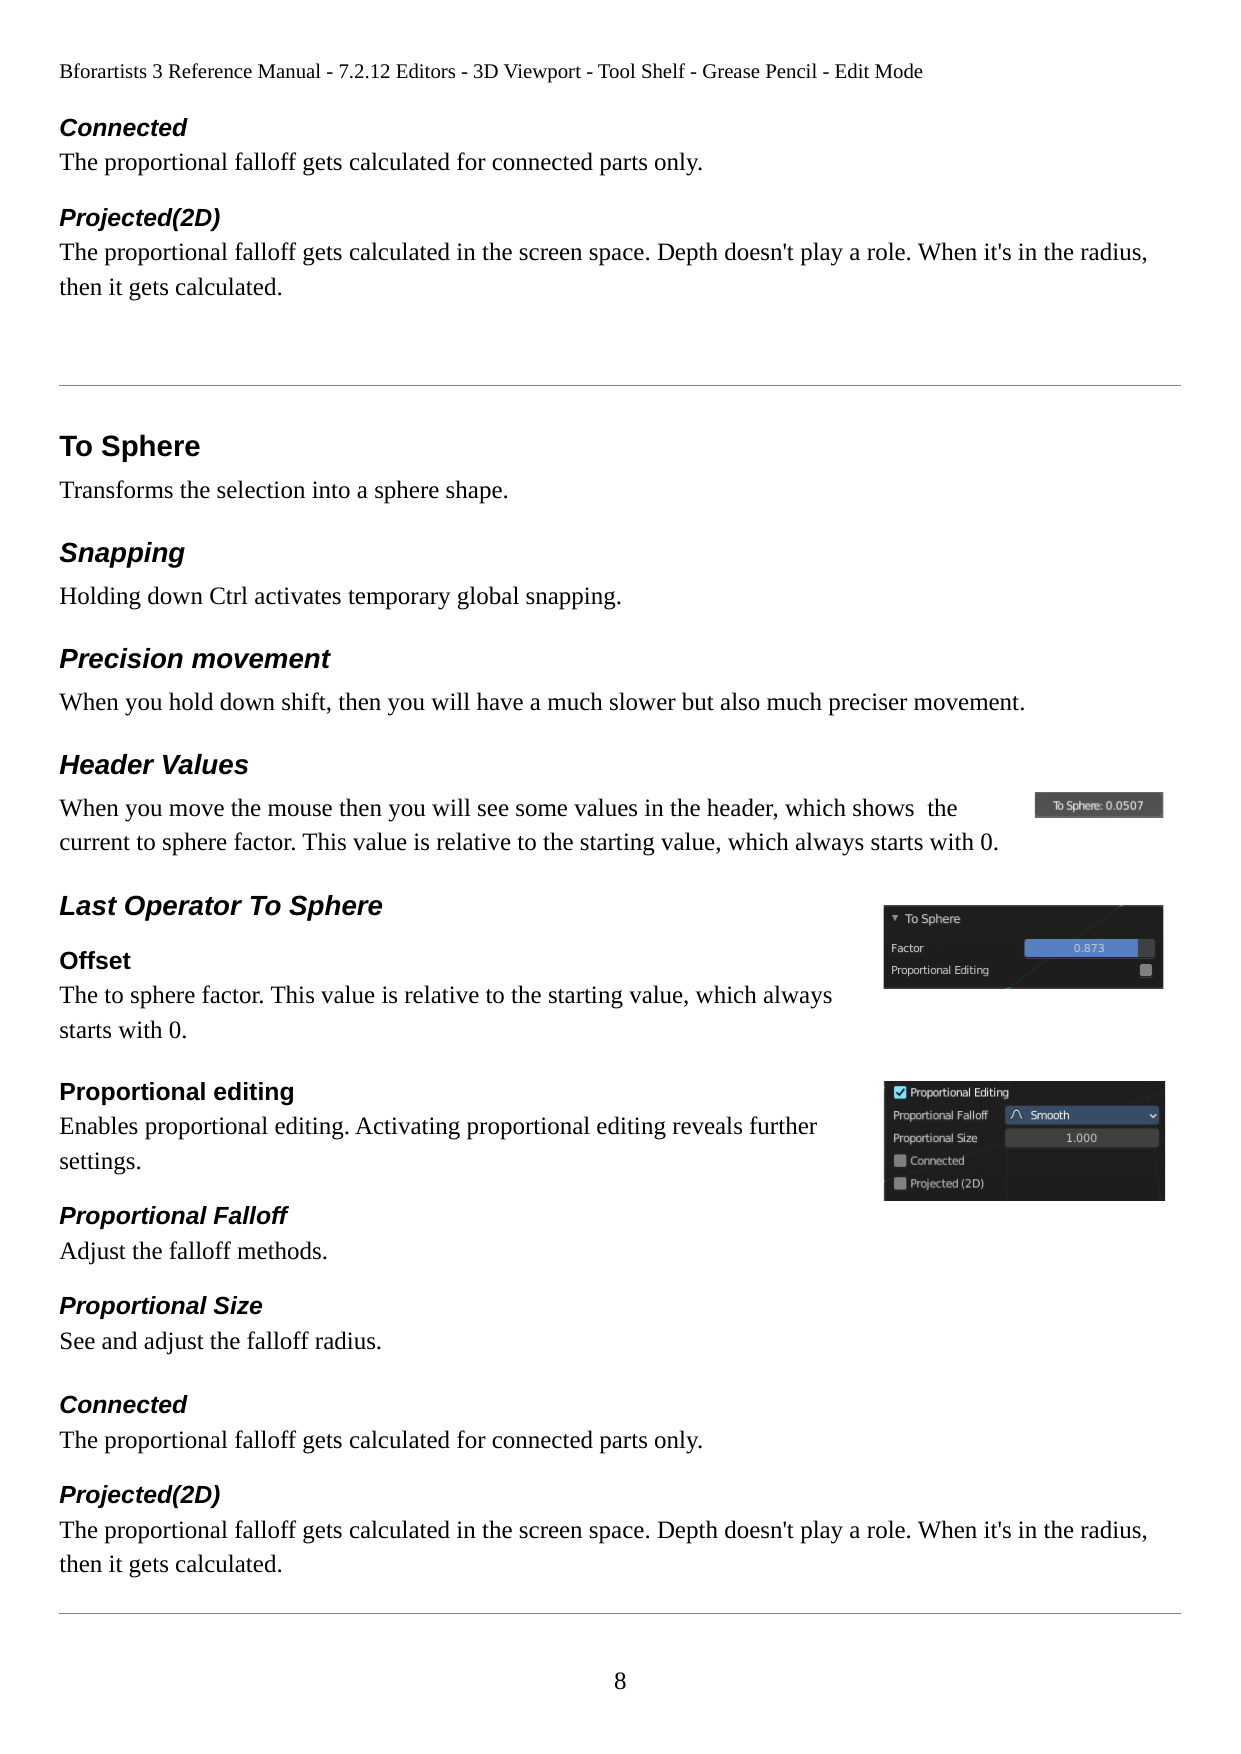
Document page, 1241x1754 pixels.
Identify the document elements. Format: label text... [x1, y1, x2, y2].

text The proportional falloff gets calculated for connected parts only. [59, 1425, 1181, 1453]
subtitle Offset [59, 946, 883, 974]
subtitle To Sphere [59, 429, 1181, 463]
picture [883, 1081, 1166, 1201]
picture [1034, 792, 1164, 818]
text The proportional falloff gets calculated for connected parts only. [59, 147, 1181, 176]
text The proportional falloff gets calculated in the screen space. Depth doesn't play a role. When it's in the radius, then it gets calculated. [59, 237, 1181, 301]
subtitle Last Operator To Sphere [59, 889, 1181, 921]
text The to sphere factor. This value is relative to the starting value, which always starts with 0. [59, 981, 1181, 1044]
text Enables proportional editing. Activating proportional editing reveals further settings. [59, 1111, 883, 1175]
text When you move the mouse then you will see some values in the header, which shows the current to sphere factor. This value is relative to the starting value, which always starts with 0. [59, 793, 1181, 856]
text Holding down Ctrl activates temporary global snapping. [59, 581, 1181, 610]
subtitle Connected [59, 113, 1181, 141]
text See and adjust the falloff radius. [59, 1326, 1181, 1355]
subtitle [1164, 946, 1181, 974]
subtitle Snapping [59, 537, 1181, 568]
text The proportional falloff gets calculated in the screen space. Depth doesn't play a role. When it's in the radius, then it gets calculated. [59, 1515, 1181, 1578]
subtitle Proportional editing [59, 1077, 1181, 1105]
text Transforms the selection into a sphere shape. [59, 475, 1181, 504]
subtitle Header Values [59, 748, 1181, 780]
text When you hold down shift, then you will have a much slower but also much preciser movement. [59, 687, 1181, 716]
picture [883, 905, 1164, 989]
subtitle Connected [59, 1390, 1181, 1418]
subtitle Precision movement [59, 643, 1181, 674]
subtitle Projected(2D) [59, 1480, 1181, 1508]
subtitle Projected(2D) [59, 203, 1181, 231]
text Adjust the falloff methods. [59, 1236, 1181, 1265]
subtitle Proportional Falloff [59, 1201, 1181, 1230]
subtitle Proportional Size [59, 1291, 1181, 1320]
